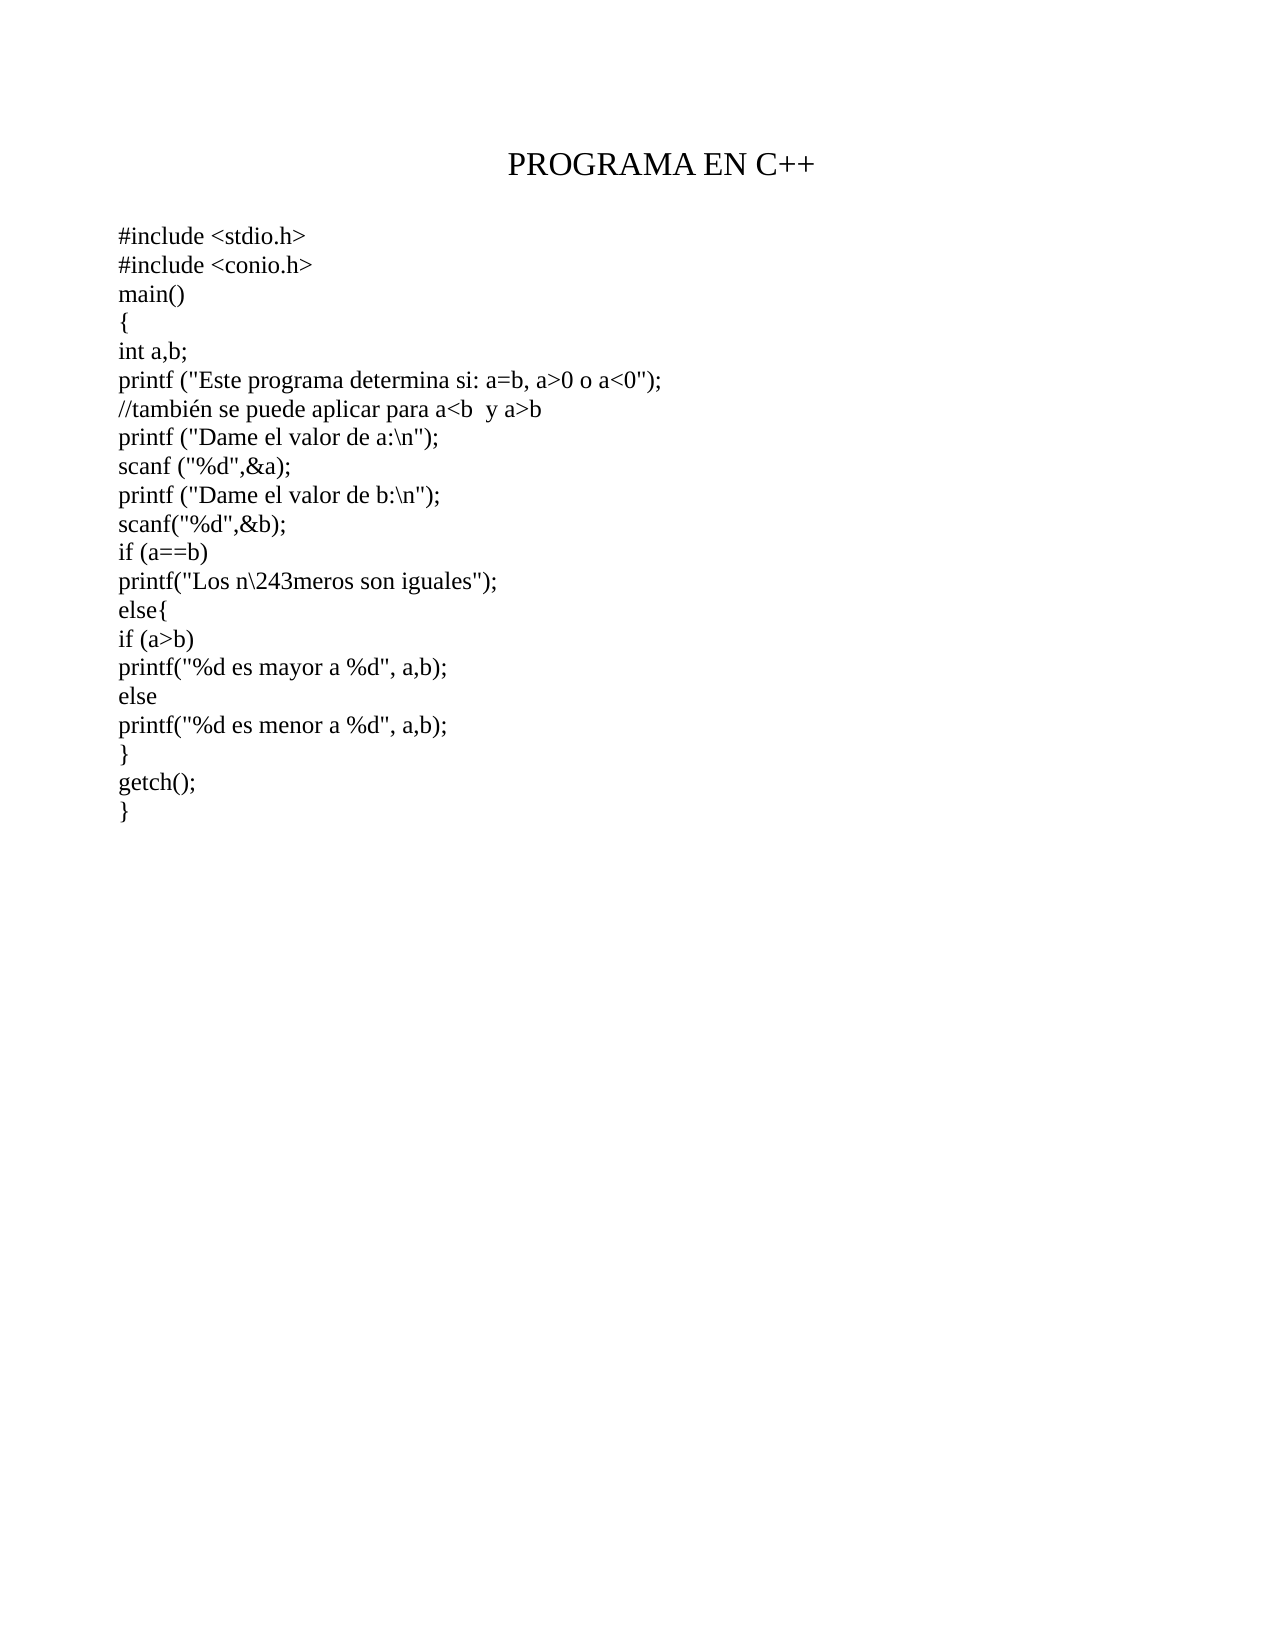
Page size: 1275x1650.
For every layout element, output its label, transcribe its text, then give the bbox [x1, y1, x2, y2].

text printf("Los n\243meros son iguales"); [118, 566, 1205, 595]
text printf("%d es menor a %d", a,b); [118, 710, 1205, 739]
text else{ [118, 595, 1205, 624]
text else [118, 681, 1205, 710]
text scanf ("%d",&a); [118, 451, 1205, 480]
text //también se puede aplicar para a<b y a>b [118, 394, 1205, 422]
text printf ("Dame el valor de a:\n"); [118, 422, 1205, 451]
text { [118, 307, 1205, 336]
text printf ("Este programa determina si: a=b, a>0 o a<0"); [118, 365, 1205, 394]
text printf("%d es mayor a %d", a,b); [118, 652, 1205, 681]
text } [118, 739, 1205, 767]
text #include <conio.h> [118, 250, 1205, 279]
text PROGRAMA EN C++ [118, 144, 1205, 183]
text printf ("Dame el valor de b:\n"); [118, 480, 1205, 509]
text int a,b; [118, 336, 1205, 365]
text #include <stdio.h> [118, 221, 1205, 250]
text if (a==b) [118, 537, 1205, 566]
text scanf("%d",&b); [118, 509, 1205, 537]
text if (a>b) [118, 624, 1205, 652]
text getch(); [118, 767, 1205, 796]
text main() [118, 279, 1205, 307]
text } [118, 796, 1205, 825]
